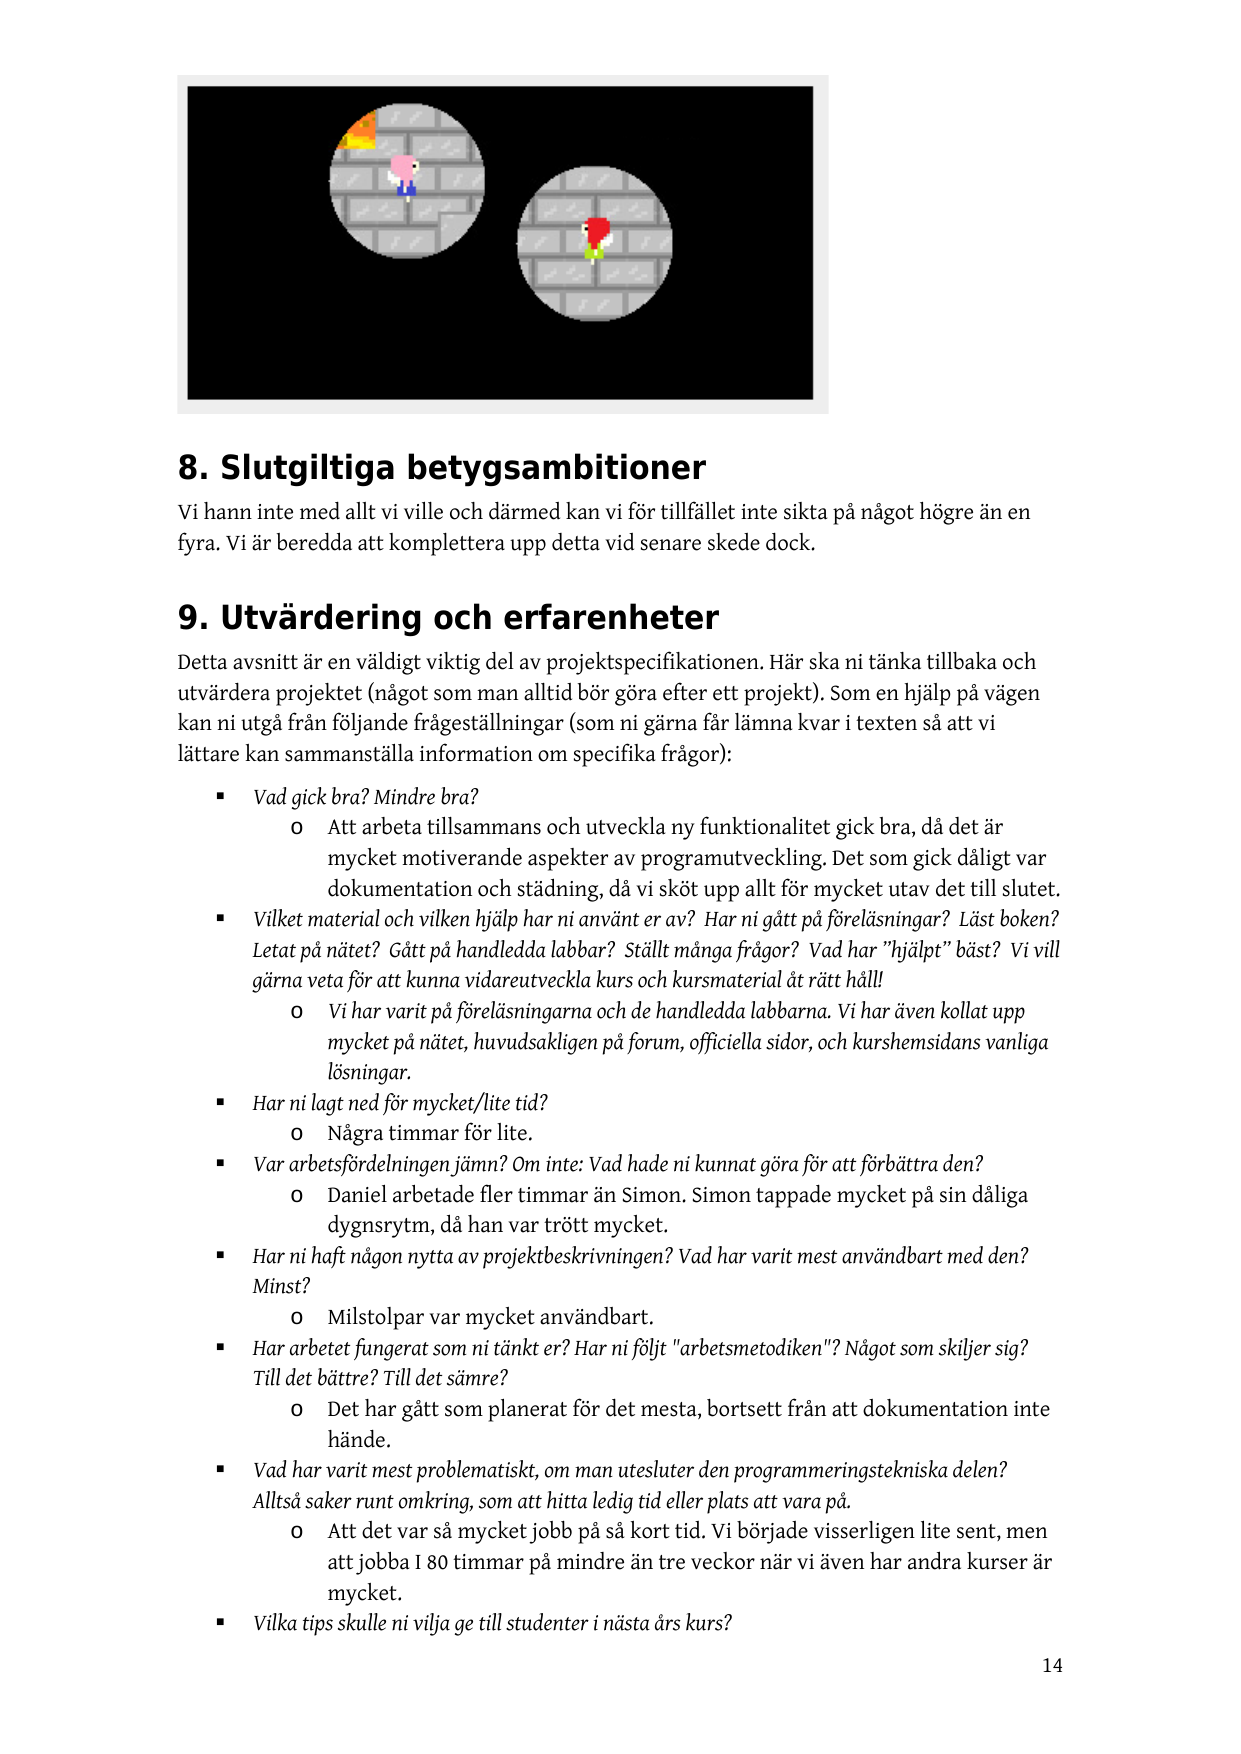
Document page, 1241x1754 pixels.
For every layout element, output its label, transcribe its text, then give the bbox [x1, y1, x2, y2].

list Daniel arbetade fler timmar än Simon. Simon tappade mycket på sin dåliga dygnsrytm, då han var trött mycket. [290, 1182, 1063, 1239]
list Att arbeta tillsammans och utveckla ny funktionalitet gick bra, då det är mycket motiverande aspekter av programutveckling. Det som gick dåligt var dokumentation och städning, då vi sköt upp allt för mycket utav det till slutet. [290, 815, 1063, 903]
list Har ni haft någon nytta av projektbeskrivningen? Vad har varit mest användbart med den? Minst? [215, 1243, 1063, 1300]
picture [177, 75, 829, 414]
text Vi hann inte med allt vi ville och därmed kan vi för tillfället inte sikta på något högre än en fyra. Vi är beredda att komplettera upp detta vid senare skede dock. [177, 500, 1063, 557]
list Vilka tips skulle ni vilja ge till studenter i nästa års kurs? [215, 1611, 1063, 1637]
text Detta avsnitt är en väldigt viktig del av projektspecifikationen. Här ska ni tänka tillbaka och utvärdera projektet (något som man alltid bör göra efter ett projekt). Som en hjälp på vägen kan ni utgå från följande frågeställningar (som ni gärna får lämna kvar i texten så att vi lättare kan sammanställa information om specifika frågor): [177, 650, 1063, 768]
list Var arbetsfördelningen jämn? Om inte: Vad hade ni kunnat göra för att förbättra den? [215, 1151, 1063, 1178]
list Har ni lagt ned för mycket/lite tid? [215, 1090, 1063, 1117]
list Har arbetet fungerat som ni tänkt er? Har ni följt "arbetsmetodiken"? Något som skiljer sig? Till det bättre? Till det sämre? [215, 1335, 1063, 1392]
list Vi har varit på föreläsningarna och de handledda labbarna. Vi har även kollat upp mycket på nätet, huvudsakligen på forum, officiella sidor, och kurshemsidans vanliga lösningar. [290, 998, 1063, 1086]
subtitle 9. Utvärdering och erfarenheter [177, 598, 1063, 637]
list Några timmar för lite. [290, 1121, 1063, 1147]
list Det har gått som planerat för det mesta, bortsett från att dokumentation inte hände. [290, 1396, 1063, 1454]
list Att det var så mycket jobb på så kort tid. Vi började visserligen lite sent, men att jobba I 80 timmar på mindre än tre veckor när vi även har andra kurser är mycket. [290, 1519, 1063, 1607]
list Vad har varit mest problematiskt, om man utesluter den programmeringstekniska delen? Alltså saker runt omkring, som att hitta ledig tid eller plats att vara på. [215, 1458, 1063, 1515]
list Milstolpar var mycket användbart. [290, 1304, 1063, 1331]
list Vilket material och vilken hjälp har ni använt er av? Har ni gått på föreläsningar? Läst boken? Letat på nätet? Gått på handledda labbar? Ställt många frågor? Vad har ”hjälpt” bäst? Vi vill gärna veta för att kunna vidareutveckla kurs och kursmaterial åt rätt håll! [215, 907, 1063, 994]
subtitle 8. Slutgiltiga betygsambitioner [177, 448, 1063, 487]
list Vad gick bra? Mindre bra? [215, 784, 1063, 811]
